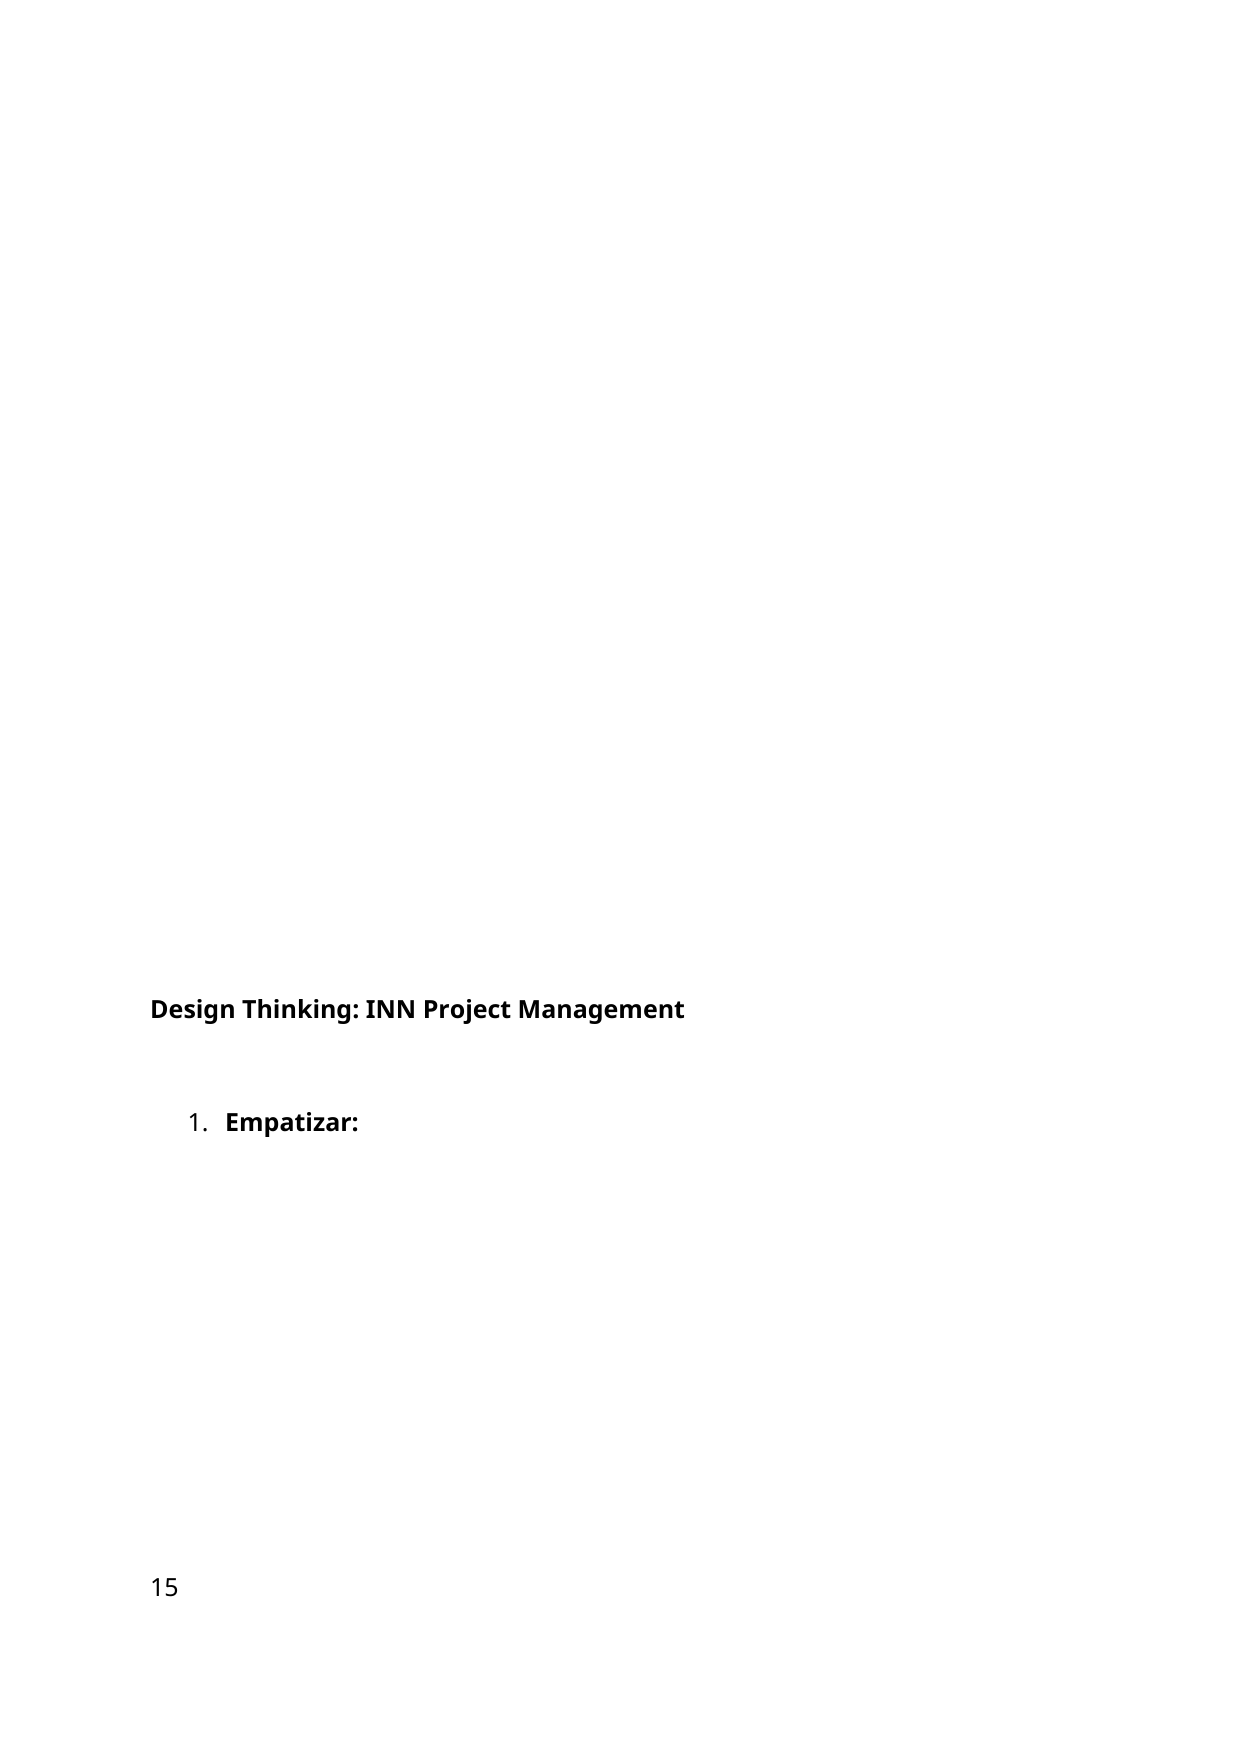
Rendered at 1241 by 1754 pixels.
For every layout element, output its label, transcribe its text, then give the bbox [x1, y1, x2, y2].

text Design Thinking: INN Project Management [150, 992, 1090, 1026]
list Empatizar: [187, 1104, 1090, 1138]
